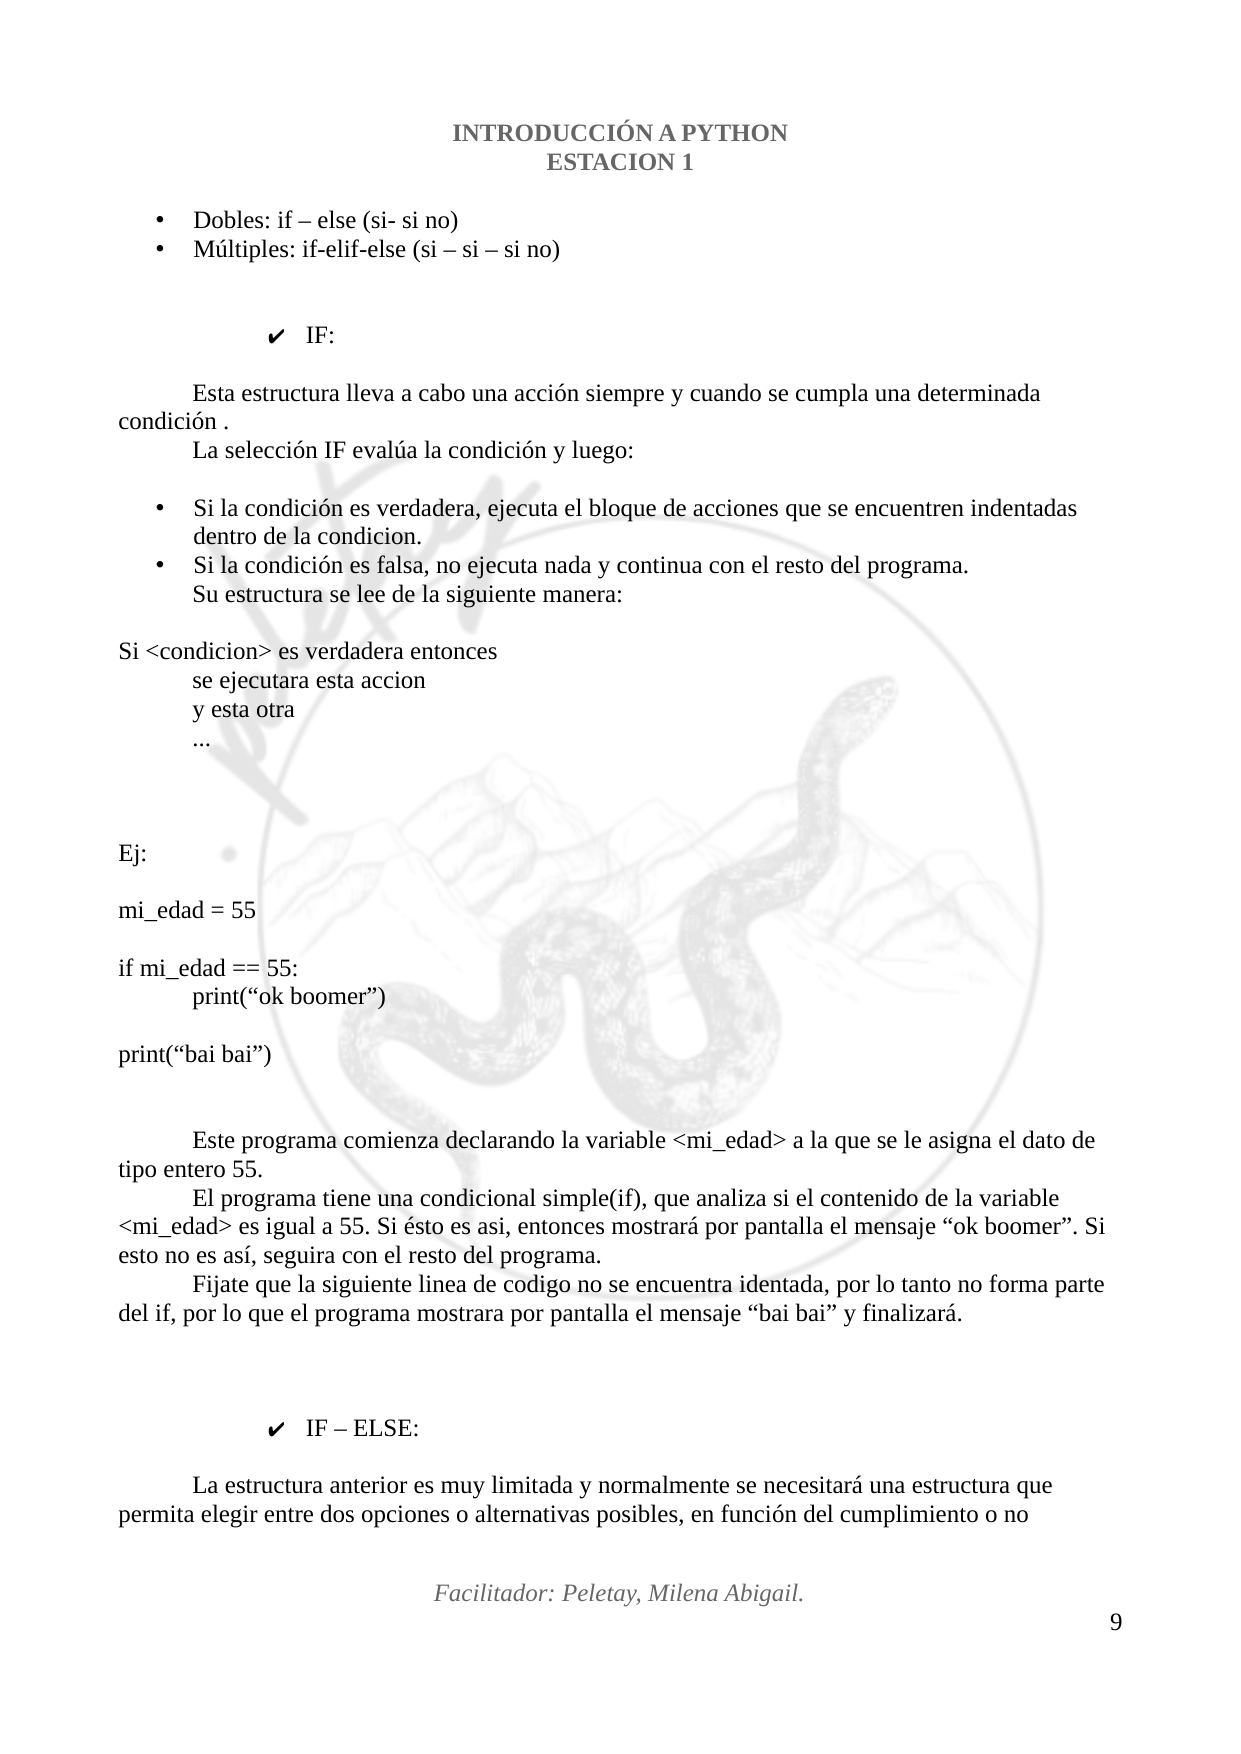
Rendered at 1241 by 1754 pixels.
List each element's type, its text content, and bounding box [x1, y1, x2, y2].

text if mi_edad == 55: [118, 953, 1122, 981]
text mi_edad = 55 [118, 895, 1122, 924]
text se ejecutara esta accion [118, 665, 1122, 694]
text print(“bai bai”) [118, 1039, 1122, 1068]
text La selección IF evalúa la condición y luego: [118, 435, 1122, 464]
text Esta estructura lleva a cabo una acción siempre y cuando se cumpla una determinada condición . [118, 378, 1122, 435]
text Fijate que la siguiente linea de codigo no se encuentra identada, por lo tanto no forma parte del if, por lo que el programa mostrara por pantalla el mensaje “bai bai” y finalizará. [118, 1269, 1122, 1326]
list Si la condición es verdadera, ejecuta el bloque de acciones que se encuentren indentadas dentro de la condicion. [156, 493, 1122, 550]
list IF – ELSE: [268, 1413, 1122, 1441]
text Este programa comienza declarando la variable <mi_edad> a la que se le asigna el dato de tipo entero 55. [118, 1125, 1122, 1183]
text El programa tiene una condicional simple(if), que analiza si el contenido de la variable <mi_edad> es igual a 55. Si ésto es asi, entonces mostrará por pantalla el mensaje “ok boomer”. Si esto no es así, seguira con el resto del programa. [118, 1183, 1122, 1269]
text ... [118, 723, 1122, 751]
list Dobles: if – else (si- si no) [156, 205, 1122, 234]
text La estructura anterior es muy limitada y normalmente se necesitará una estructura que [118, 1470, 1122, 1499]
text print(“ok boomer”) [118, 981, 1122, 1010]
text Su estructura se lee de la siguiente manera: [118, 579, 1122, 608]
list Múltiples: if-elif-else (si – si – si no) [156, 234, 1122, 263]
text Ej: [118, 838, 1122, 866]
list Si la condición es falsa, no ejecuta nada y continua con el resto del programa. [156, 550, 1122, 579]
text y esta otra [118, 694, 1122, 723]
list IF: [268, 320, 1122, 349]
text permita elegir entre dos opciones o alternativas posibles, en función del cumplimiento o no [118, 1499, 1122, 1528]
text Si <condicion> es verdadera entonces [118, 636, 1122, 665]
